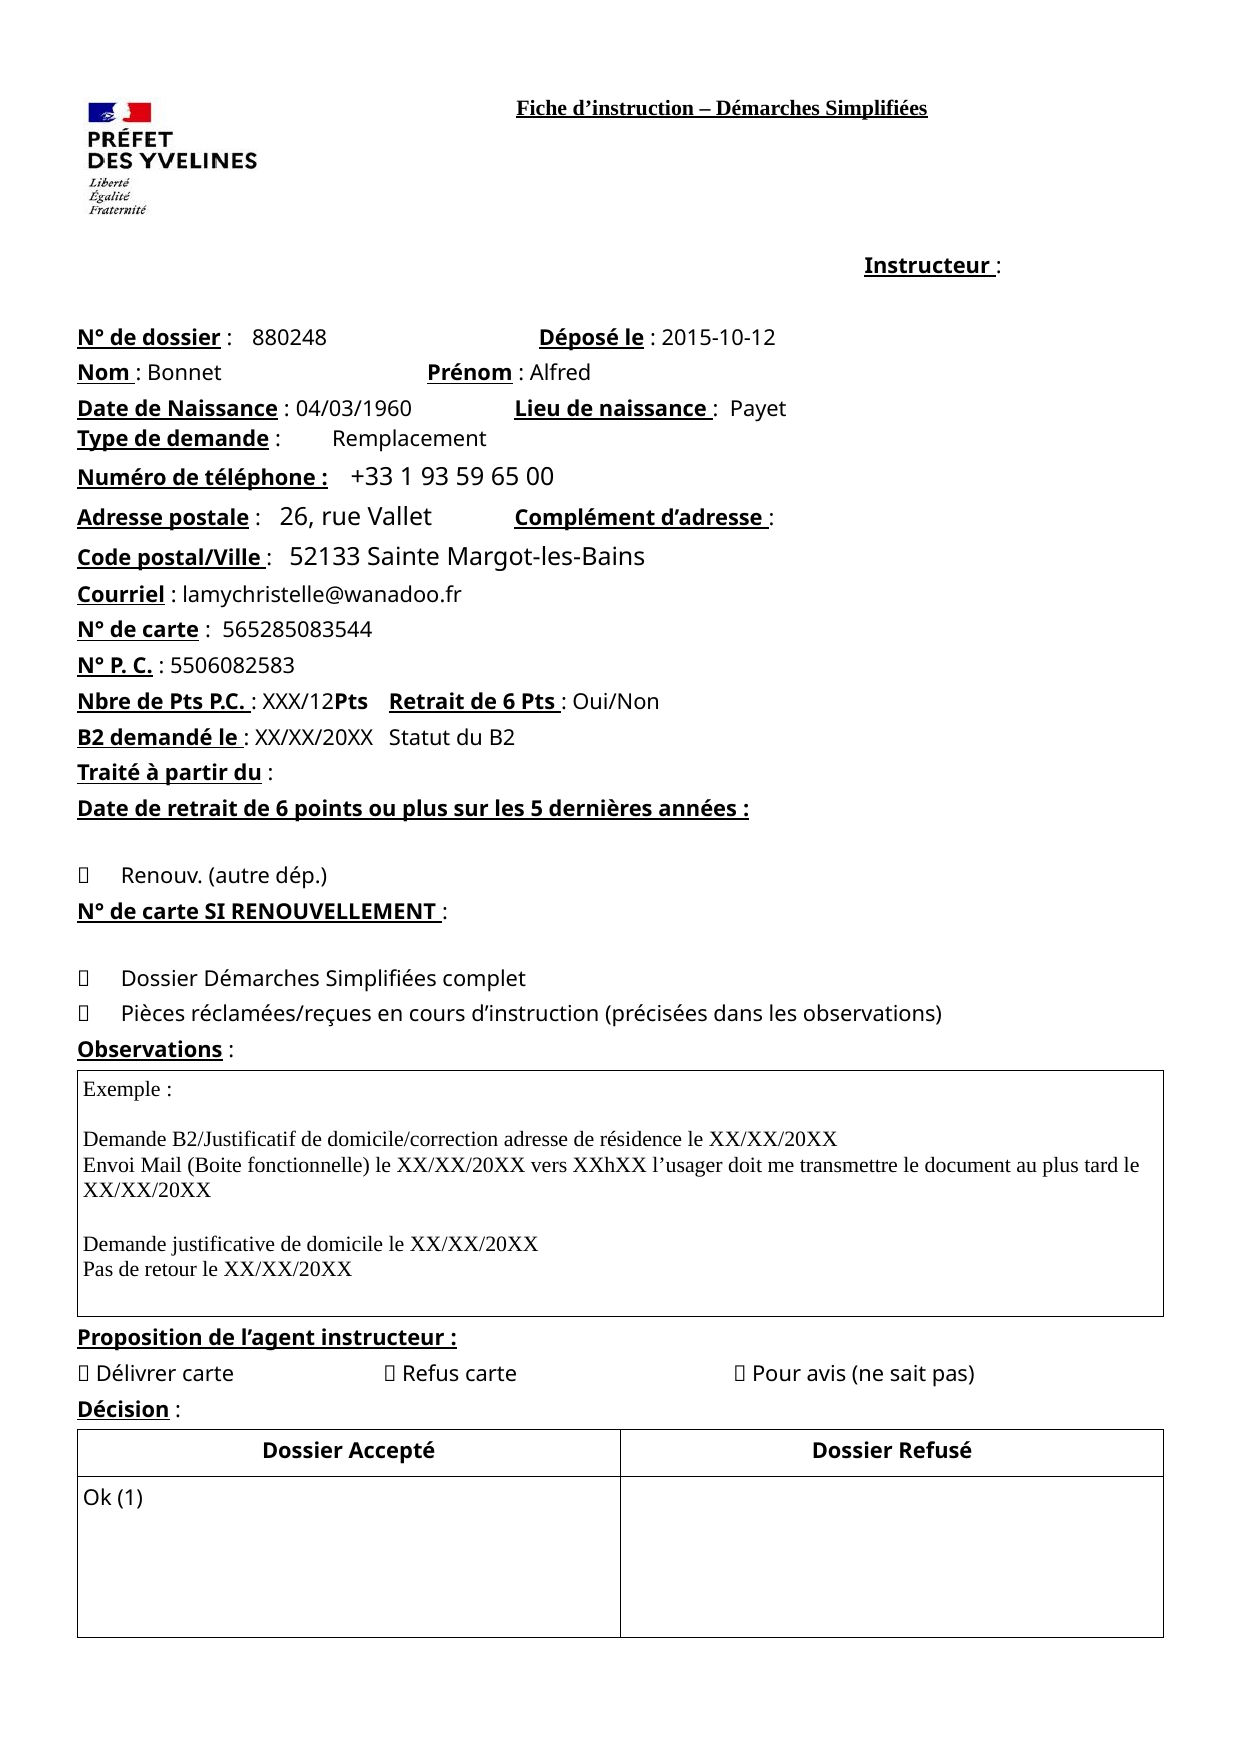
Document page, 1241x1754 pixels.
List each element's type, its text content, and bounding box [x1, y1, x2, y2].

text Décision : [77, 1393, 1163, 1423]
text Courriel : lamychristelle@wanadoo.fr [77, 579, 1163, 608]
text Code postal/Ville : 52133 Sainte Margot-les-Bains [77, 539, 1163, 573]
text Proposition de l’agent instructeur : [77, 1322, 1163, 1352]
text  Dossier Démarches Simplifiées complet [77, 962, 1163, 992]
text N° de dossier : 880248 Déposé le : 2015-10-12 [77, 322, 1163, 351]
table_cell Ok (1) [78, 1477, 620, 1637]
text Date de Naissance : 04/03/1960 Lieu de naissance : Payet Type de demande : Remplacement [77, 393, 1163, 453]
text Nbre de Pts P.C. : XXX/12Pts Retrait de 6 Pts : Oui/Non [77, 686, 1163, 716]
table_header Dossier Refusé [621, 1430, 1163, 1476]
text Fiche d’instruction – Démarches Simplifiées [77, 94, 1163, 120]
text Date de retrait de 6 points ou plus sur les 5 dernières années : [77, 793, 1163, 823]
table_cell [621, 1477, 1163, 1637]
text Traité à partir du : [77, 757, 1163, 787]
text Numéro de téléphone : +33 1 93 59 65 00 [77, 459, 1163, 493]
text Adresse postale : 26, rue Vallet Complément d’adresse : [77, 499, 1163, 533]
text N° de carte SI RENOUVELLEMENT : [77, 896, 1163, 925]
text Observations : [77, 1034, 1163, 1064]
text B2 demandé le : XX/XX/20XX Statut du B2 [77, 722, 1163, 751]
text Instructeur : [821, 250, 1163, 280]
table_header Dossier Accepté [78, 1430, 620, 1476]
text  Délivrer carte  Refus carte  Pour avis (ne sait pas) [77, 1358, 1163, 1388]
text  Renouv. (autre dép.) [77, 860, 1163, 890]
table_header Exemple : Demande B2/Justificatif de domicile/correction adresse de résidence le XX/XX/20XX Envoi Mail (Boite fonctionnelle) le XX/XX/20XX vers XXhXX l’usager doit me transmettre le document au plus tard le XX/XX/20XX Demande justificative de domicile le XX/XX/20XX Pas de retour le XX/XX/20XX [78, 1071, 1163, 1316]
text  Pièces réclamées/reçues en cours d’instruction (précisées dans les observations) [77, 998, 1163, 1028]
text N° de carte : 565285083544 [77, 614, 1163, 644]
text N° P. C. : 5506082583 [77, 650, 1163, 680]
picture [82, 97, 262, 218]
text Nom : Bonnet Prénom : Alfred [77, 357, 1163, 387]
